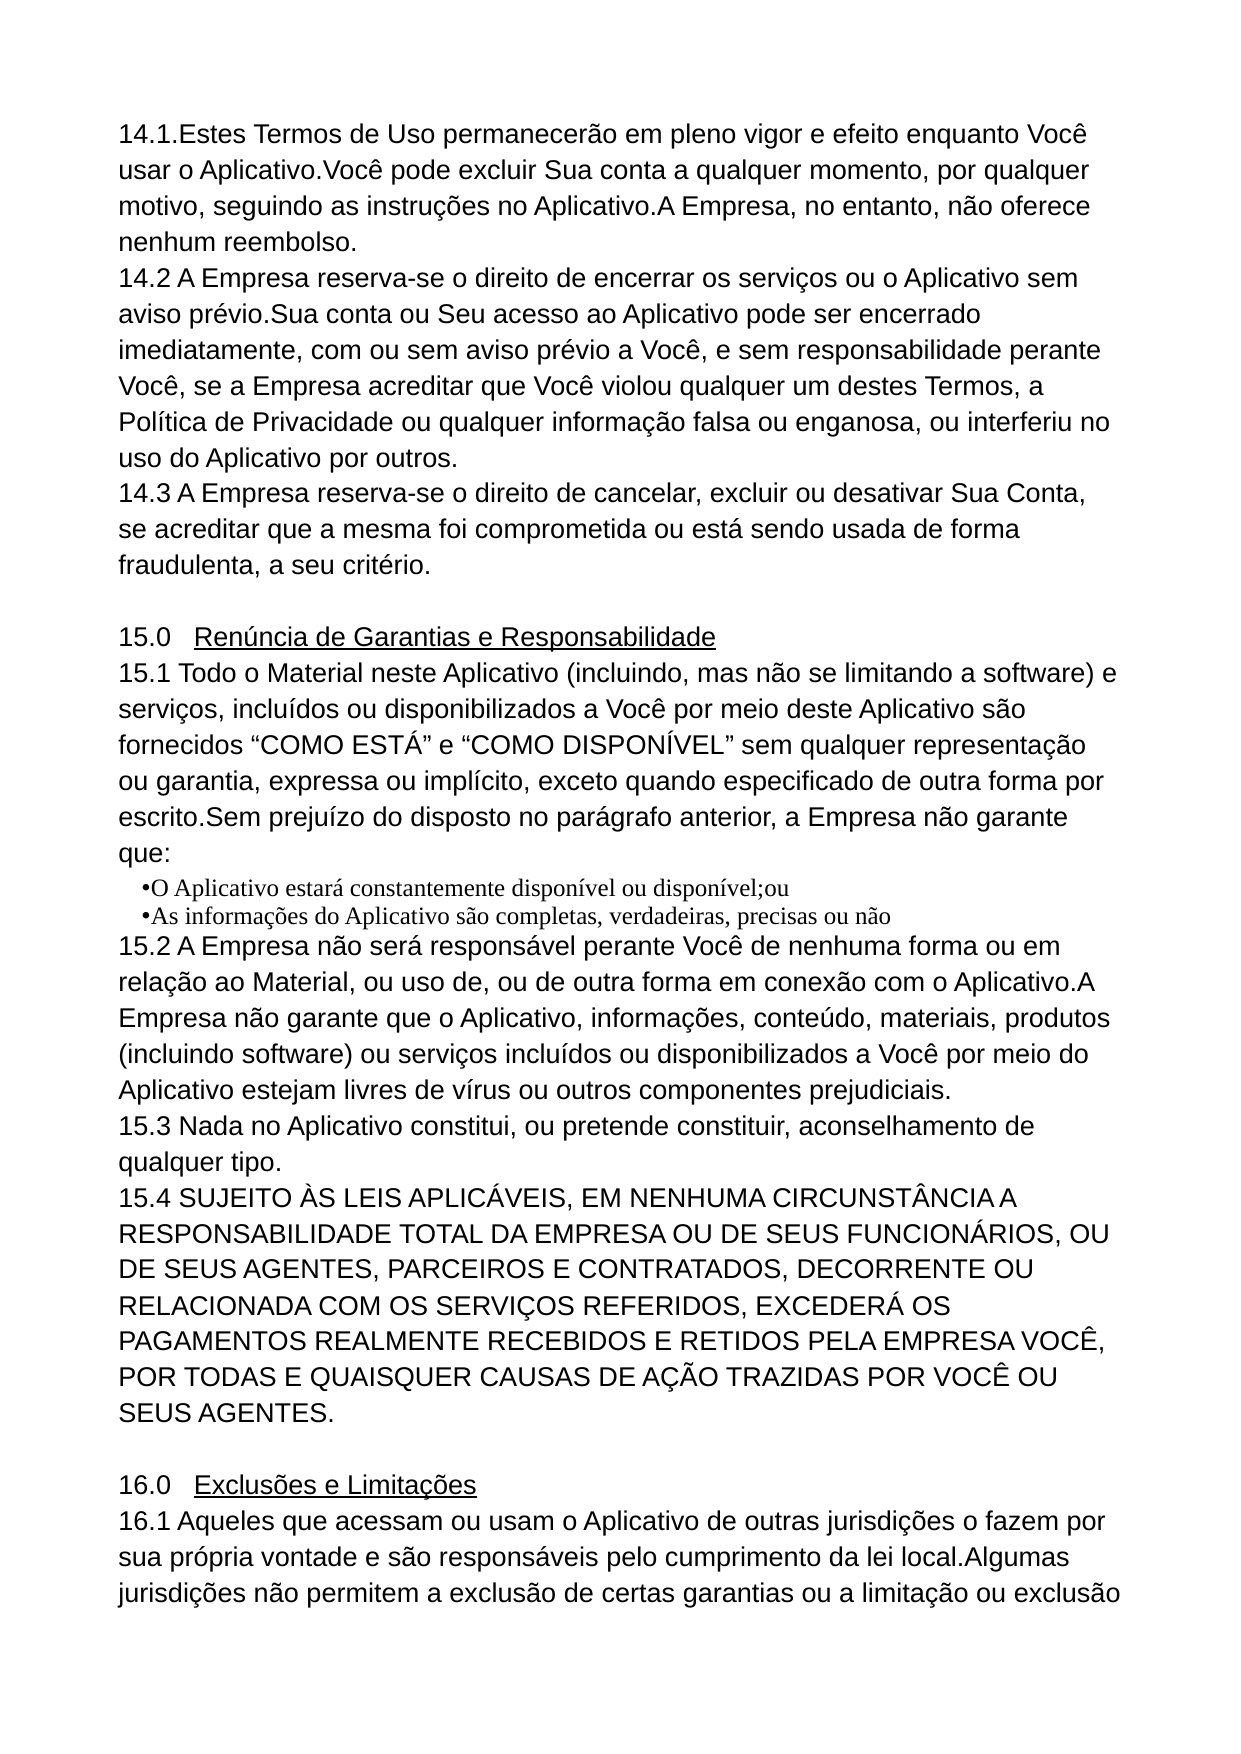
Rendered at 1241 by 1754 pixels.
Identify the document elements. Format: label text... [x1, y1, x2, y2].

text 14.3 A Empresa reserva-se o direito de cancelar, excluir ou desativar Sua Conta, se acreditar que a mesma foi comprometida ou está sendo usada de forma fraudulenta, a seu critério. [118, 477, 1122, 581]
text 15.0 Renúncia de Garantias e Responsabilidade [118, 621, 1122, 652]
text 15.3 Nada no Aplicativo constitui, ou pretende constituir, aconselhamento de qualquer tipo. [118, 1110, 1122, 1177]
text 15.4 SUJEITO ÀS LEIS APLICÁVEIS, EM NENHUMA CIRCUNSTÂNCIA A RESPONSABILIDADE TOTAL DA EMPRESA OU DE SEUS FUNCIONÁRIOS, OU DE SEUS AGENTES, PARCEIROS E CONTRATADOS, DECORRENTE OU RELACIONADA COM OS SERVIÇOS REFERIDOS, EXCEDERÁ OS PAGAMENTOS REALMENTE RECEBIDOS E RETIDOS PELA EMPRESA VOCÊ, POR TODAS E QUAISQUER CAUSAS DE AÇÃO TRAZIDAS POR VOCÊ OU SEUS AGENTES. [118, 1182, 1122, 1428]
list O Aplicativo estará constantemente disponível ou disponível;ou [118, 873, 1122, 901]
text 16.1 Aqueles que acessam ou usam o Aplicativo de outras jurisdições o fazem por sua própria vontade e são responsáveis ​​pelo cumprimento da lei local.Algumas jurisdições não permitem a exclusão de certas garantias ou a limitação ou exclusão [118, 1505, 1122, 1608]
list As informações do Aplicativo são completas, verdadeiras, precisas ou não [118, 901, 1122, 930]
text 16.0 Exclusões e Limitações [118, 1469, 1122, 1500]
text 14.1.Estes Termos de Uso permanecerão em pleno vigor e efeito enquanto Você usar o Aplicativo.Você pode excluir Sua conta a qualquer momento, por qualquer motivo, seguindo as instruções no Aplicativo.A Empresa, no entanto, não oferece nenhum reembolso. [118, 118, 1122, 257]
text 15.1 Todo o Material neste Aplicativo (incluindo, mas não se limitando a software) e serviços, incluídos ou disponibilizados a Você por meio deste Aplicativo são fornecidos “COMO ESTÁ” e “COMO DISPONÍVEL” sem qualquer representação ou garantia, expressa ou implícito, exceto quando especificado de outra forma por escrito.Sem prejuízo do disposto no parágrafo anterior, a Empresa não garante que: [118, 657, 1122, 868]
text 15.2 A Empresa não será responsável perante Você de nenhuma forma ou em relação ao Material, ou uso de, ou de outra forma em conexão com o Aplicativo.A Empresa não garante que o Aplicativo, informações, conteúdo, materiais, produtos (incluindo software) ou serviços incluídos ou disponibilizados a Você por meio do Aplicativo estejam livres de vírus ou outros componentes prejudiciais. [118, 930, 1122, 1105]
text 14.2 A Empresa reserva-se o direito de encerrar os serviços ou o Aplicativo sem aviso prévio.Sua conta ou Seu acesso ao Aplicativo pode ser encerrado imediatamente, com ou sem aviso prévio a Você, e sem responsabilidade perante Você, se a Empresa acreditar que Você violou qualquer um destes Termos, a Política de Privacidade ou qualquer informação falsa ou enganosa, ou interferiu no uso do Aplicativo por outros. [118, 262, 1122, 473]
